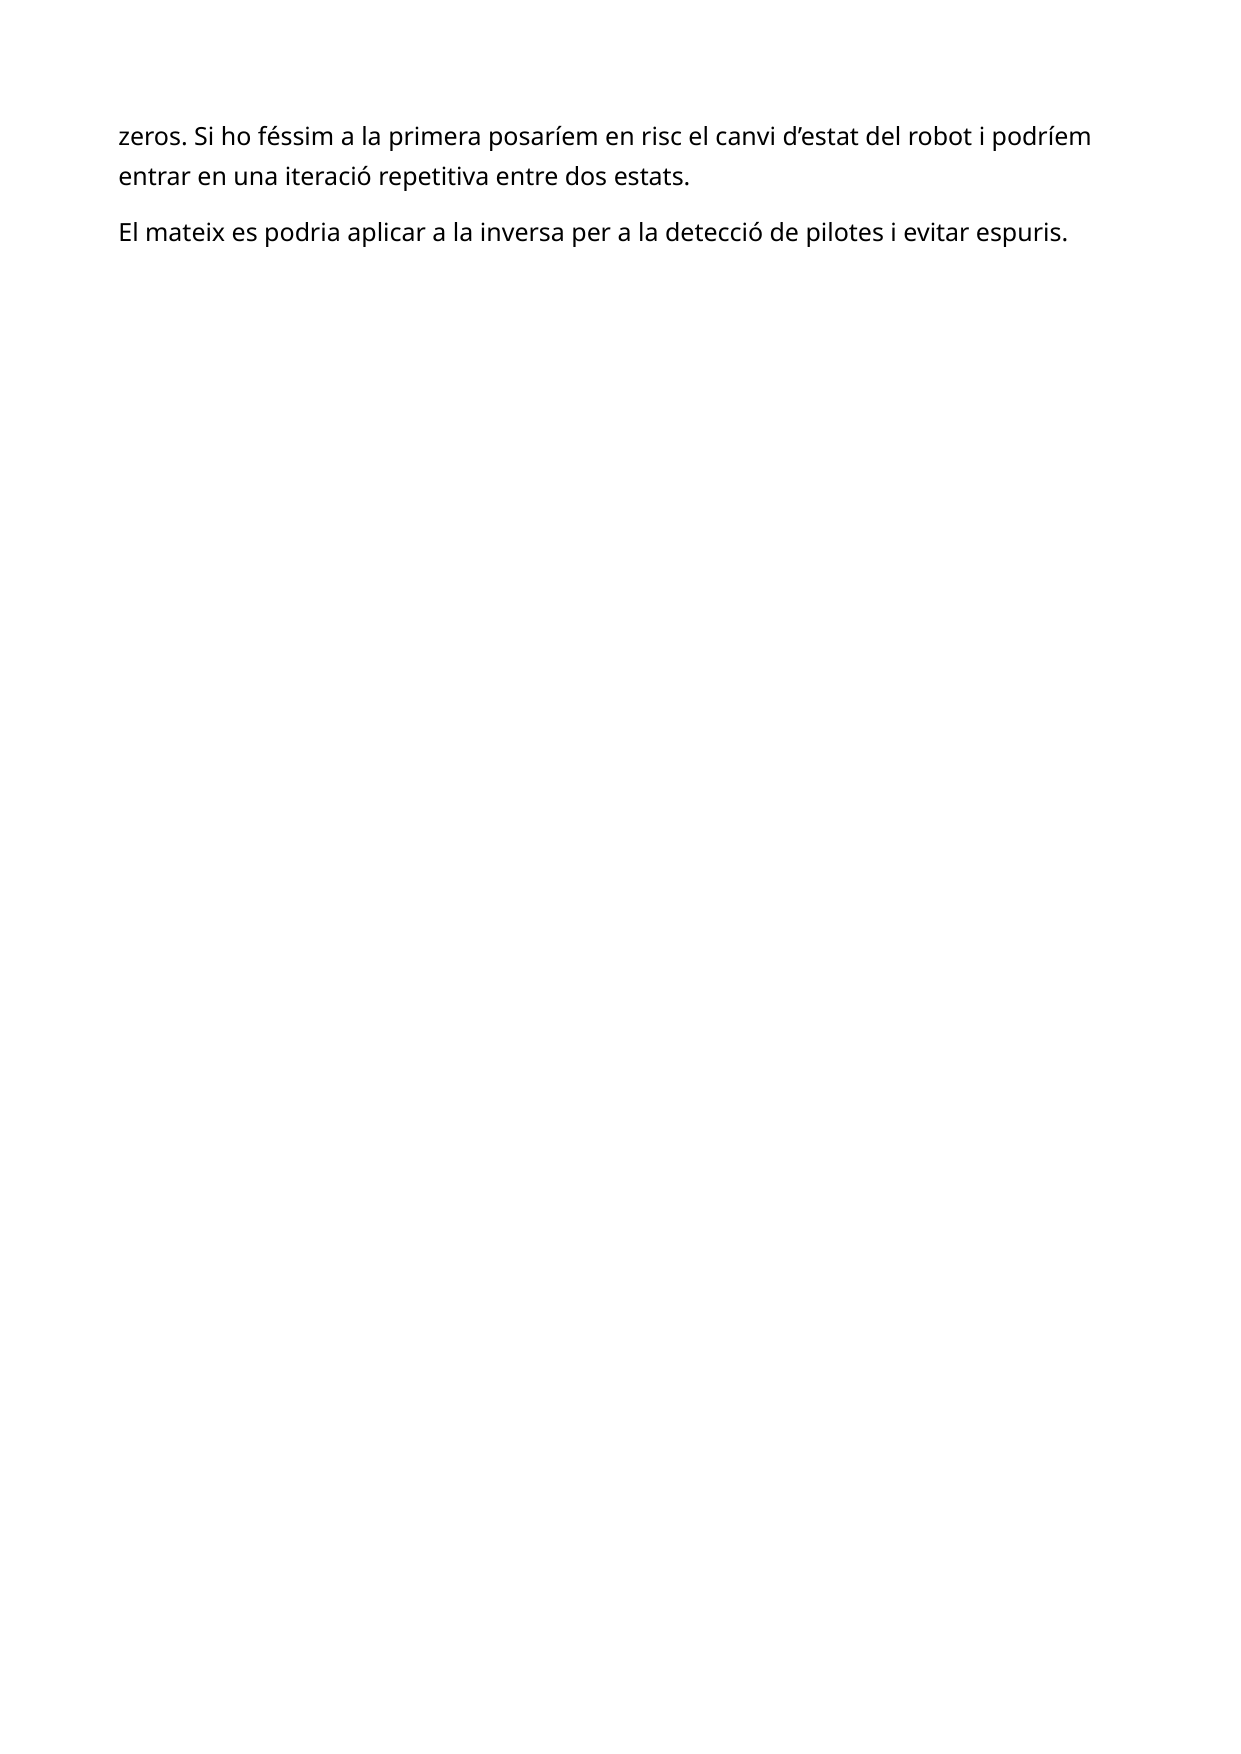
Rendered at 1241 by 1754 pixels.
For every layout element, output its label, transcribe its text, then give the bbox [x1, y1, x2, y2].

text El mateix es podria aplicar a la inversa per a la detecció de pilotes i evitar espuris. [118, 214, 1122, 248]
text zeros. Si ho féssim a la primera posaríem en risc el canvi d’estat del robot i podríem entrar en una iteració repetitiva entre dos estats. [118, 118, 1122, 193]
